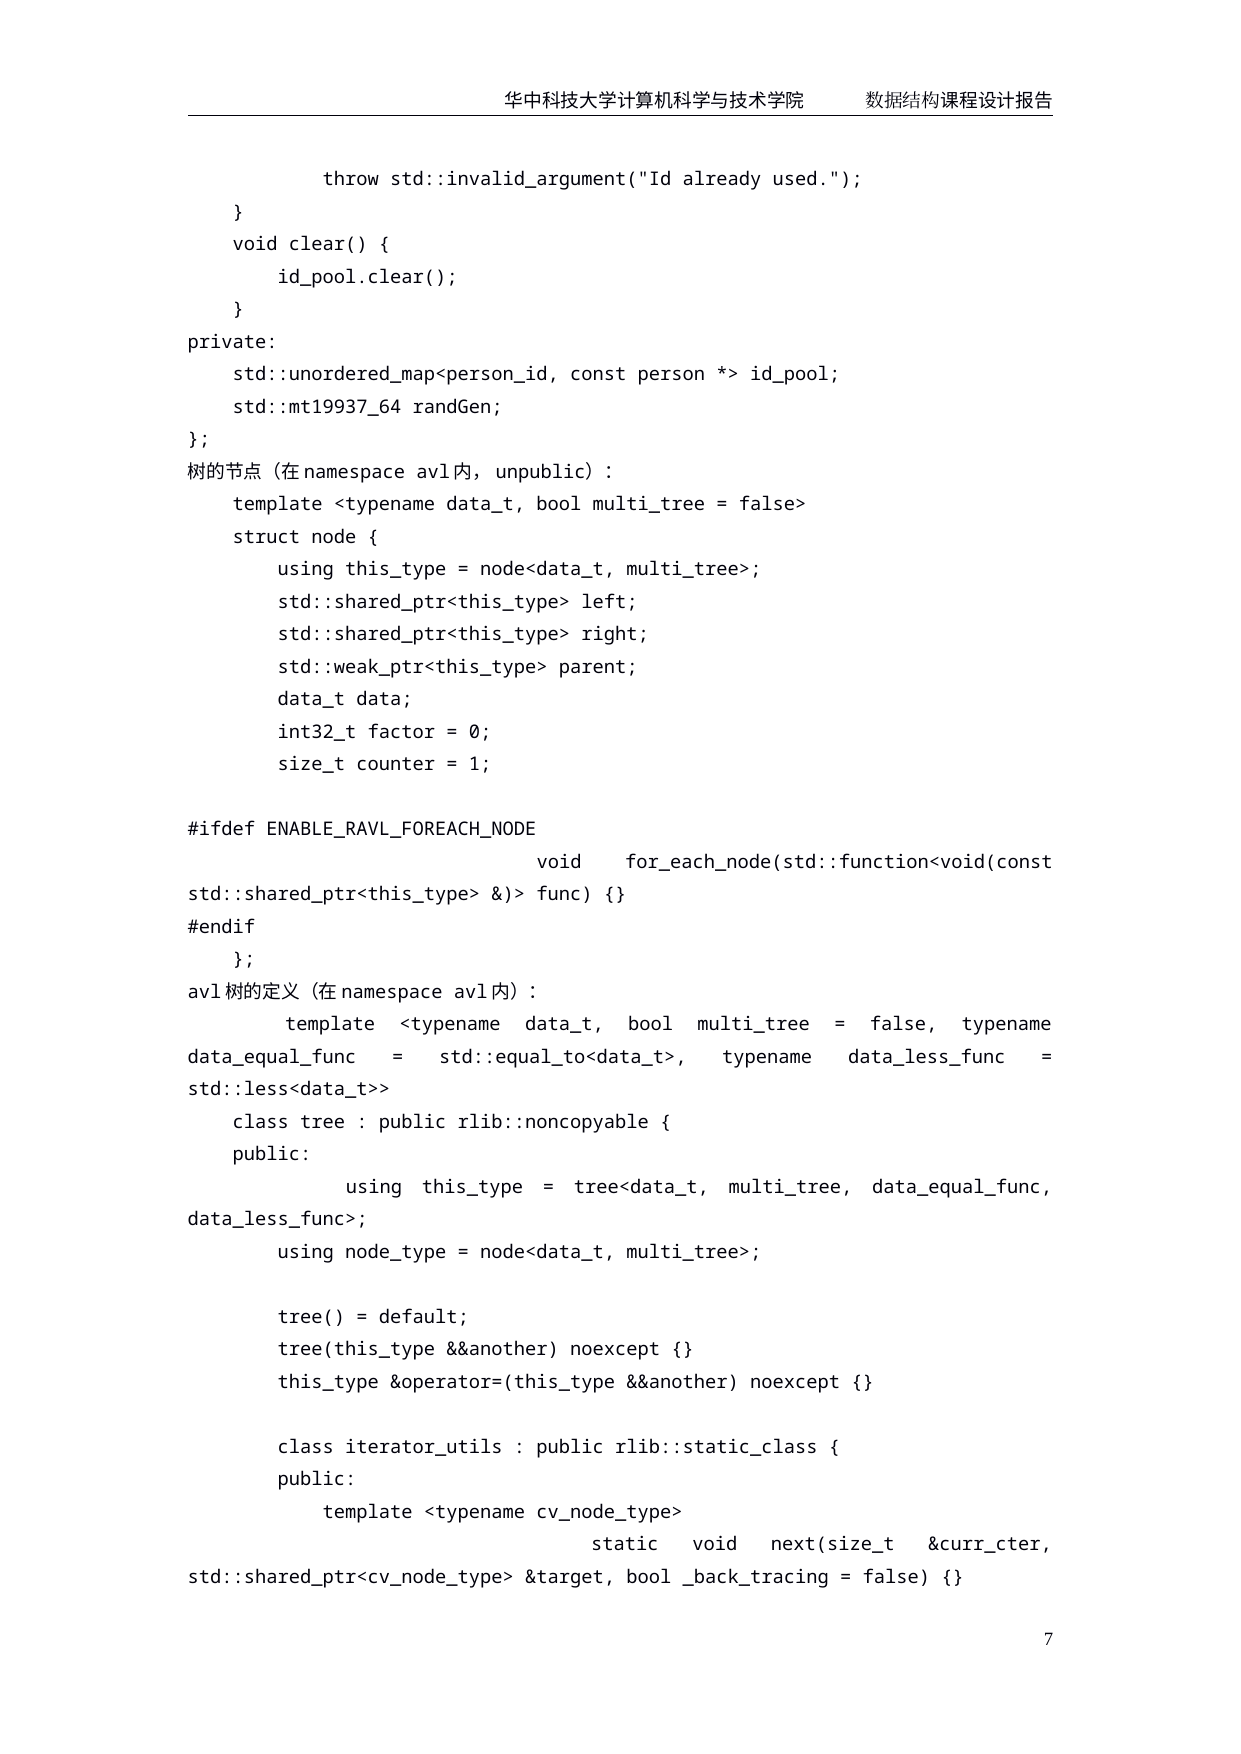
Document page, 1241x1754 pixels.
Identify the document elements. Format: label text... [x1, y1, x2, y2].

text template <typename data_t, bool multi_tree = false> [187, 487, 1053, 519]
text throw std::invalid_argument("Id already used."); [187, 162, 1053, 194]
text int32_t factor = 0; [187, 714, 1053, 747]
text void clear() { [187, 227, 1053, 259]
text 树的节点（在namespace avl内， unpublic）： [187, 454, 1053, 487]
text } [187, 292, 1053, 324]
text using this_type = node<data_t, multi_tree>; [187, 552, 1053, 584]
text avl树的定义（在namespace avl内）： [187, 974, 1053, 1007]
text #endif [187, 909, 1053, 942]
text tree(this_type &&another) noexcept {} [187, 1332, 1053, 1364]
text #ifdef ENABLE_RAVL_FOREACH_NODE [187, 812, 1053, 844]
text this_type &operator=(this_type &&another) noexcept {} [187, 1364, 1053, 1397]
text class iterator_utils : public rlib::static_class { [187, 1429, 1053, 1462]
text }; [187, 422, 1053, 454]
text private: [187, 324, 1053, 357]
text public: [187, 1462, 1053, 1494]
text std::unordered_map<person_id, const person *> id_pool; [187, 357, 1053, 389]
text } [187, 194, 1053, 227]
text struct node { [187, 519, 1053, 552]
text }; [187, 942, 1053, 974]
text id_pool.clear(); [187, 259, 1053, 292]
text std::shared_ptr<this_type> left; [187, 584, 1053, 617]
text using node_type = node<data_t, multi_tree>; [187, 1234, 1053, 1267]
text tree() = default; [187, 1299, 1053, 1332]
text std::weak_ptr<this_type> parent; [187, 649, 1053, 682]
text std::mt19937_64 randGen; [187, 389, 1053, 422]
text void for_each_node(std::function<void(const std::shared_ptr<this_type> &)> func) {} [187, 844, 1053, 909]
text data_t data; [187, 682, 1053, 714]
text static void next(size_t &curr_cter, std::shared_ptr<cv_node_type> &target, bool _back_tracing = false) {} [187, 1527, 1053, 1592]
text template <typename data_t, bool multi_tree = false, typename data_equal_func = std::equal_to<data_t>, typename data_less_func = std::less<data_t>> [187, 1007, 1053, 1104]
text size_t counter = 1; [187, 747, 1053, 779]
text class tree : public rlib::noncopyable { [187, 1104, 1053, 1137]
text template <typename cv_node_type> [187, 1494, 1053, 1527]
text using this_type = tree<data_t, multi_tree, data_equal_func, data_less_func>; [187, 1169, 1053, 1234]
text public: [187, 1137, 1053, 1169]
text std::shared_ptr<this_type> right; [187, 617, 1053, 649]
